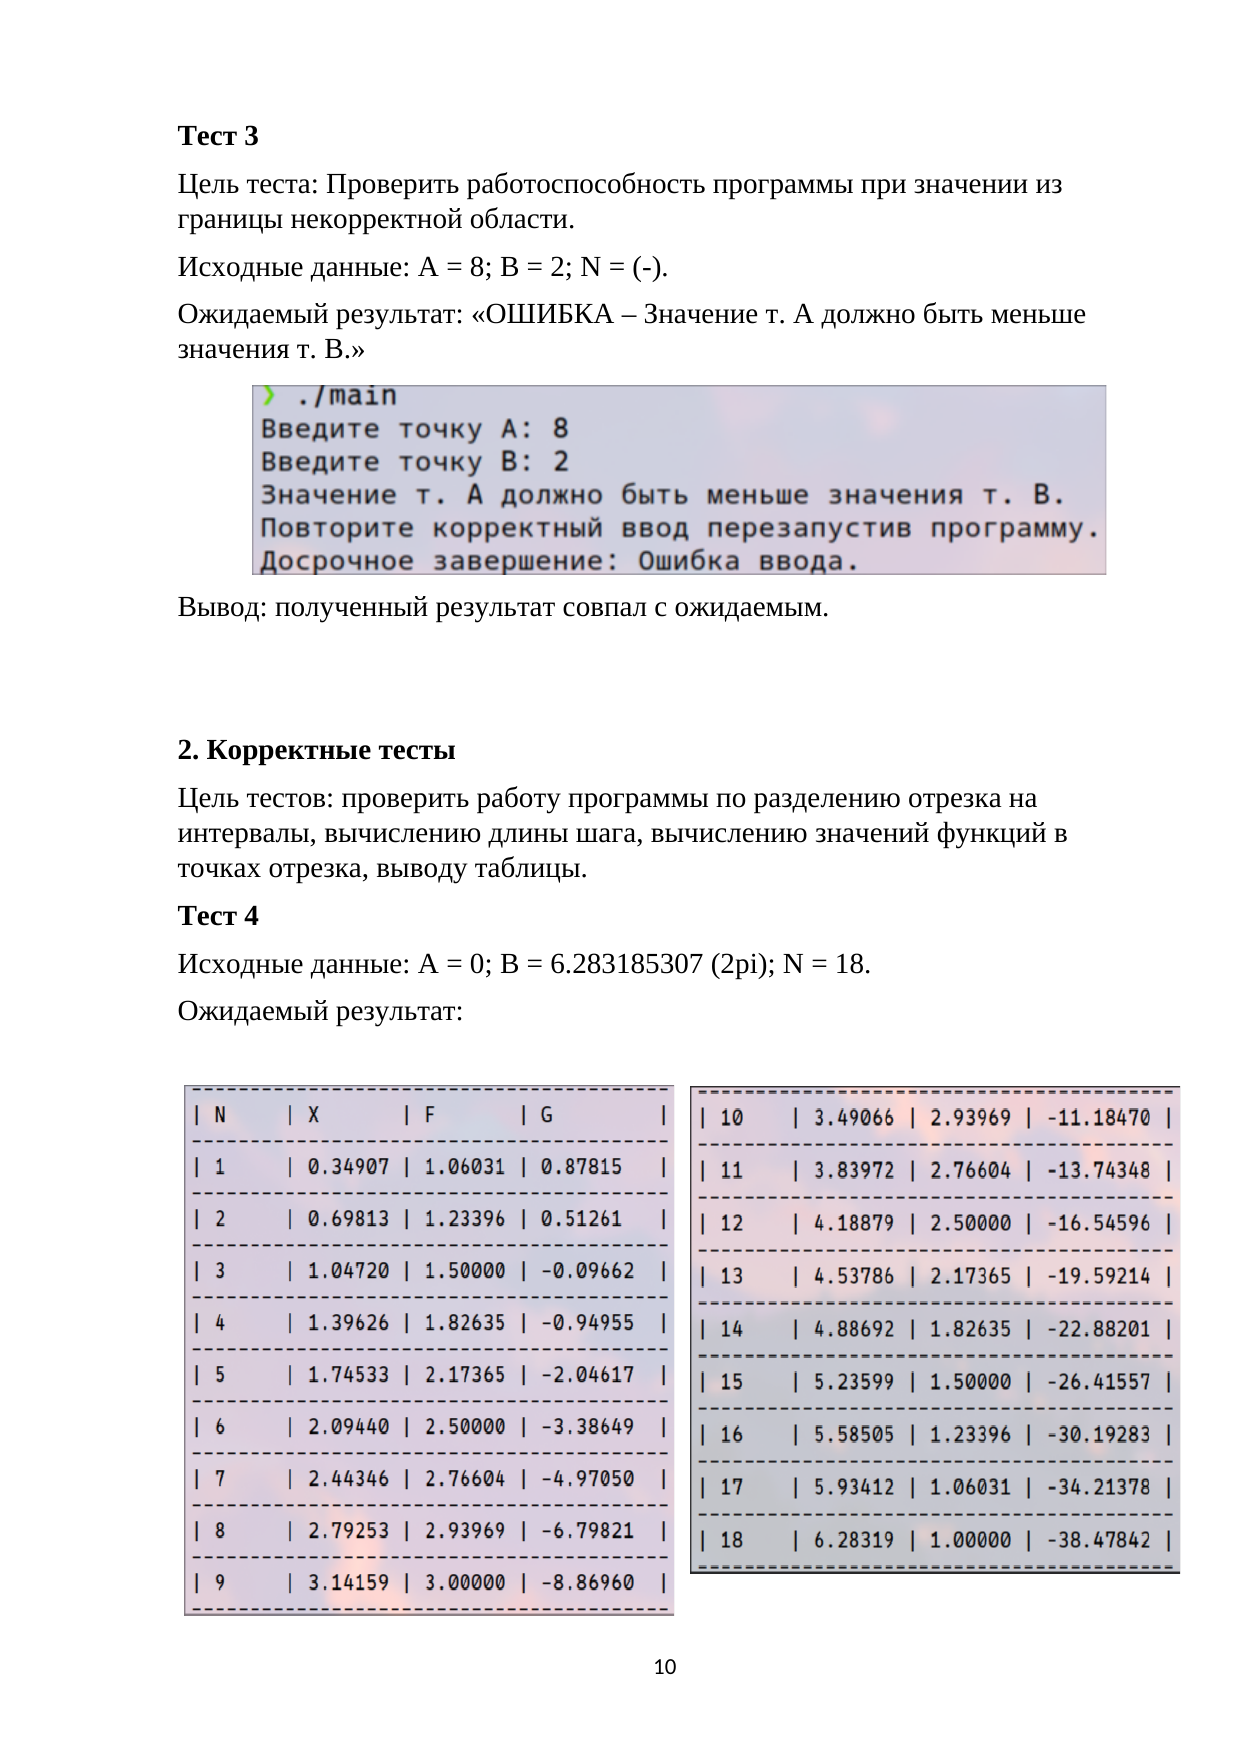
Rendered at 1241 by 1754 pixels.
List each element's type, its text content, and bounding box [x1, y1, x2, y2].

text Цель тестов: проверить работу программы по разделению отрезка на интервалы, вычислению длины шага, вычислению значений функций в точках отрезка, выводу таблицы. [177, 780, 1152, 884]
text Тест 3 [177, 118, 1152, 152]
picture [184, 1085, 675, 1616]
text Тест 4 [177, 898, 1152, 932]
text Вывод: полученный результат совпал с ожидаемым. [177, 379, 1152, 623]
text 2. Корректные тесты [177, 732, 1152, 766]
text Ожидаемый результат: «ОШИБКА – Значение т. A должно быть меньше значения т. B.» [177, 296, 1152, 365]
picture [252, 385, 1107, 575]
text Исходные данные: A = 0; B = 6.283185307 (2pi); N = 18. [177, 946, 1152, 979]
text Ожидаемый результат: [177, 993, 1152, 1027]
text Исходные данные: A = 8; B = 2; N = (-). [177, 249, 1152, 282]
picture [690, 1086, 1181, 1574]
text Цель теста: Проверить работоспособность программы при значении из границы некорректной области. [177, 166, 1152, 234]
